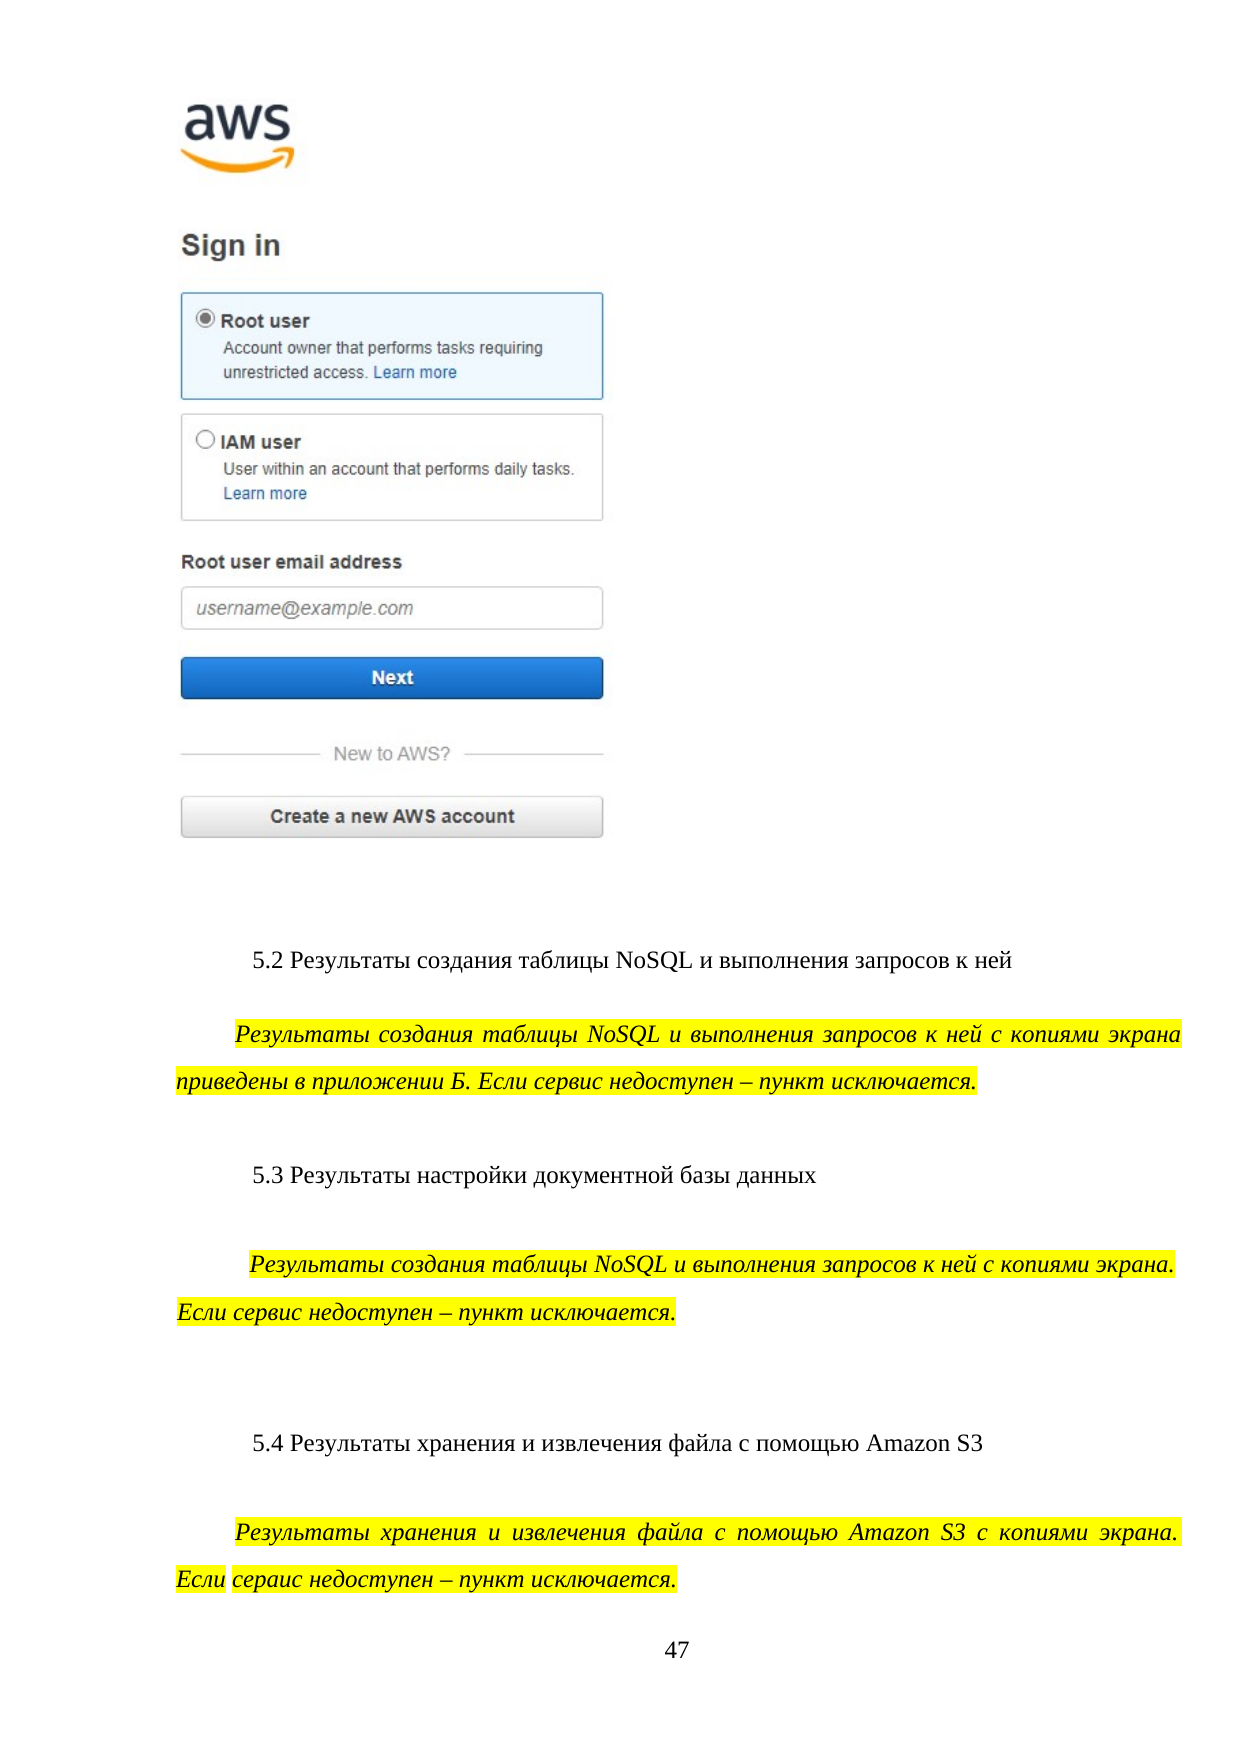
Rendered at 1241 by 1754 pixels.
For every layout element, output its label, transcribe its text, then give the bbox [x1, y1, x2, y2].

text 5.4 Результаты хранения и извлечения файла с помощью Amazon S3 [252, 1428, 1182, 1457]
text Результаты создания таблицы NoSQL и выполнения запросов к ней с копиями экрана приведены в приложении Б. Если сервис недоступен – пункт исключается. [176, 1019, 1182, 1095]
text 5.2 Результаты создания таблицы NoSQL и выполнения запросов к ней [252, 945, 1182, 974]
text Результаты создания таблицы NoSQL и выполнения запросов к ней с копиями экрана. [177, 1249, 1181, 1278]
text Если сервис недоступен – пункт исключается. [177, 1297, 1182, 1326]
text 5.3 Результаты настройки документной базы данных [252, 1160, 1182, 1189]
text Результаты хранения и извлечения файла с помощью Amazon S3 с копиями экрана. Если сераис недоступен – пункт исключается. [176, 1517, 1182, 1593]
